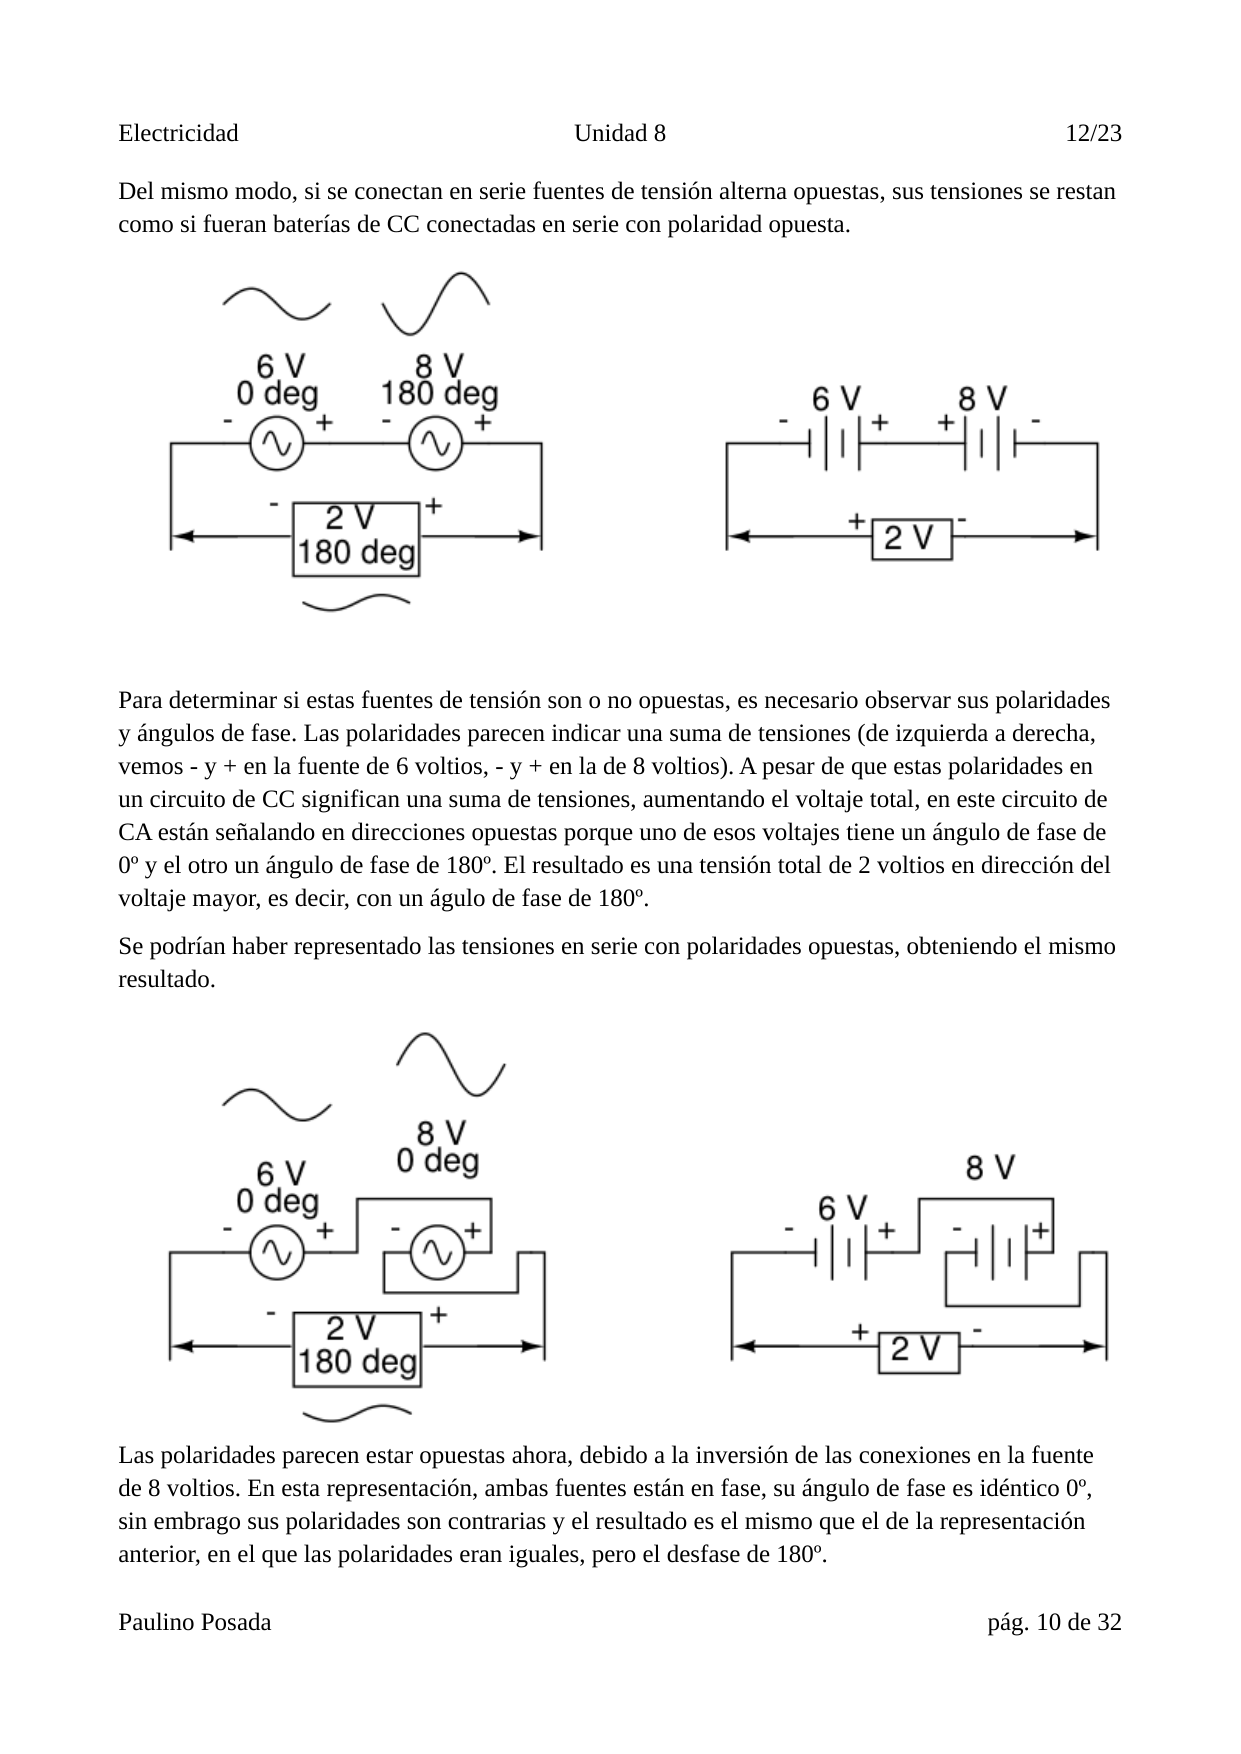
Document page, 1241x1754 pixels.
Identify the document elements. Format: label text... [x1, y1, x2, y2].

picture [118, 1011, 1123, 1443]
picture [118, 257, 1123, 625]
text Del mismo modo, si se conectan en serie fuentes de tensión alterna opuestas, sus tensiones se restan como si fueran baterías de CC conectadas en serie con polaridad opuesta. [118, 176, 1122, 238]
text Se podrían haber representado las tensiones en serie con polaridades opuestas, obteniendo el mismo resultado. [118, 931, 1122, 993]
text Para determinar si estas fuentes de tensión son o no opuestas, es necesario observar sus polaridades y ángulos de fase. Las polaridades parecen indicar una suma de tensiones (de izquierda a derecha, vemos - y + en la fuente de 6 voltios, - y + en la de 8 voltios). A pesar de que estas polaridades en un circuito de CC significan una suma de tensiones, aumentando el voltaje total, en este circuito de CA están señalando en direcciones opuestas porque uno de esos voltajes tiene un ángulo de fase de 0º y el otro un ángulo de fase de 180º. El resultado es una tensión total de 2 voltios en dirección del voltaje mayor, es decir, con un águlo de fase de 180º. [118, 685, 1122, 912]
text Las polaridades parecen estar opuestas ahora, debido a la inversión de las conexiones en la fuente de 8 voltios. En esta representación, ambas fuentes están en fase, su ángulo de fase es idéntico 0º, sin embrago sus polaridades son contrarias y el resultado es el mismo que el de la representación anterior, en el que las polaridades eran iguales, pero el desfase de 180º. [118, 1443, 1122, 1568]
